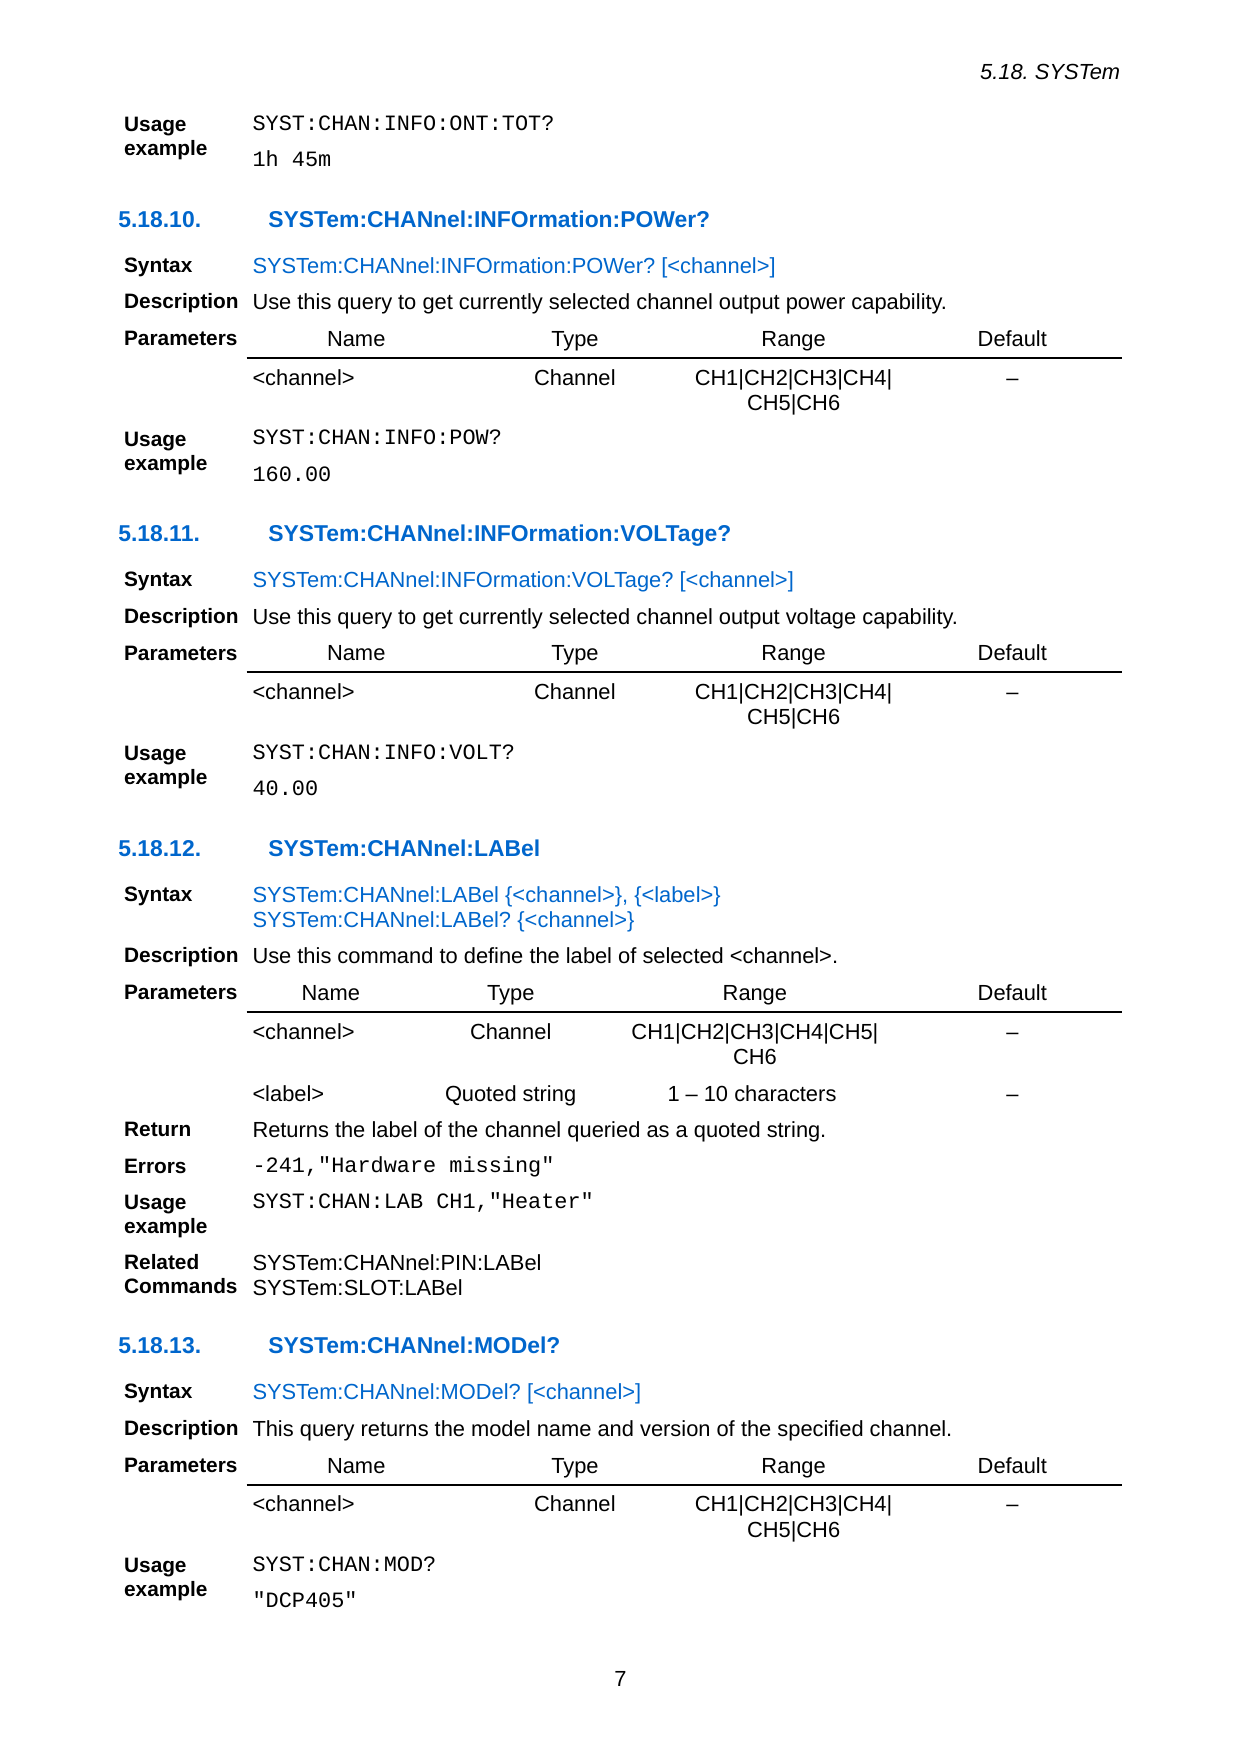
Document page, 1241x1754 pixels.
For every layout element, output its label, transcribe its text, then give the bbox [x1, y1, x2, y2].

table_cell SYST:CHAN:INFO:ONT:TOT? 1h 45m [247, 106, 1122, 179]
table_cell Type [465, 1447, 684, 1483]
table_cell CH1|CH2|CH3|CH4|CH5|CH6 [684, 359, 903, 421]
table_cell CH1|CH2|CH3|CH4|CH5|CH6 [684, 673, 903, 735]
table_cell Description [118, 938, 247, 974]
table_cell Name [247, 635, 465, 671]
table_cell Name [247, 1447, 465, 1483]
table_cell <channel> [247, 673, 465, 735]
subtitle SYSTem:CHANnel:LABel [118, 834, 1122, 861]
table_cell Range [684, 320, 903, 357]
table_cell Return [118, 1112, 247, 1148]
table_cell Channel [414, 1013, 607, 1075]
table_cell Usage example [118, 1185, 247, 1244]
table_cell This query returns the model name and version of the specified channel. [247, 1410, 1122, 1447]
subtitle SYSTem:CHANnel:MODel? [118, 1332, 1122, 1359]
table_cell 1 – 10 characters [607, 1075, 903, 1112]
table_cell Parameters [118, 635, 247, 735]
table_cell CH1|CH2|CH3|CH4|CH5|CH6 [607, 1013, 903, 1075]
table_header Syntax [118, 1374, 247, 1410]
table_header SYSTem:CHANnel:INFOrmation:POWer? [<channel>] [247, 247, 1122, 283]
table_cell Errors [118, 1148, 247, 1184]
table_cell Use this command to define the label of selected <channel>. [247, 938, 1122, 974]
table_cell Usage example [118, 421, 247, 493]
table_header Syntax [118, 247, 247, 283]
table_cell Default [903, 1447, 1122, 1483]
table_cell <channel> [247, 1013, 414, 1075]
table_cell CH1|CH2|CH3|CH4|CH5|CH6 [684, 1486, 903, 1547]
table_cell Default [903, 320, 1122, 357]
table_cell Default [903, 635, 1122, 671]
subtitle SYSTem:CHANnel:INFOrmation:VOLTage? [118, 520, 1122, 546]
table_cell – [903, 1486, 1122, 1547]
table_cell SYSTem:CHANnel:PIN:LABel SYSTem:SLOT:LABel [247, 1244, 1122, 1306]
table_header Syntax [118, 876, 247, 938]
table_cell Type [414, 974, 607, 1011]
table_cell Range [684, 1447, 903, 1483]
table_cell Related Commands [118, 1244, 247, 1306]
table_cell <label> [247, 1075, 414, 1112]
table_cell Usage example [118, 735, 247, 808]
table_cell Name [247, 320, 465, 357]
table_cell Name [247, 974, 414, 1011]
table_cell Parameters [118, 1447, 247, 1547]
table_cell Usage example [118, 1548, 247, 1620]
table_cell – [903, 359, 1122, 421]
table_header SYSTem:CHANnel:INFOrmation:VOLTage? [<channel>] [247, 561, 1122, 598]
table_header SYSTem:CHANnel:MODel? [<channel>] [247, 1374, 1122, 1410]
table_cell Type [465, 320, 684, 357]
table_cell Use this query to get currently selected channel output voltage capability. [247, 598, 1122, 634]
table_cell SYST:CHAN:LAB CH1,"Heater" [247, 1185, 1122, 1244]
table_cell Channel [465, 1486, 684, 1547]
table_cell Parameters [118, 320, 247, 421]
table_cell SYST:CHAN:INFO:VOLT? 40.00 [247, 735, 1122, 808]
table_cell – [903, 673, 1122, 735]
table_cell Description [118, 598, 247, 634]
table_cell Default [903, 974, 1122, 1011]
table_cell <channel> [247, 1486, 465, 1547]
subtitle SYSTem:CHANnel:INFOrmation:POWer? [118, 206, 1122, 232]
table_cell Channel [465, 359, 684, 421]
table_header Syntax [118, 561, 247, 598]
table_cell SYST:CHAN:MOD? "DCP405" [247, 1548, 1122, 1620]
table_cell Returns the label of the channel queried as a quoted string. [247, 1112, 1122, 1148]
table_header SYSTem:CHANnel:LABel {<channel>}, {<label>} SYSTem:CHANnel:LABel? {<channel>} [247, 876, 1122, 938]
table_cell Quoted string [414, 1075, 607, 1112]
table_cell – [903, 1075, 1122, 1112]
table_cell Use this query to get currently selected channel output power capability. [247, 284, 1122, 320]
table_cell Range [684, 635, 903, 671]
table_cell SYST:CHAN:INFO:POW? 160.00 [247, 421, 1122, 493]
table_cell -241,"Hardware missing" [247, 1148, 1122, 1184]
table_cell Description [118, 1410, 247, 1447]
table_cell Type [465, 635, 684, 671]
table_cell – [903, 1013, 1122, 1075]
table_cell Channel [465, 673, 684, 735]
table_cell <channel> [247, 359, 465, 421]
table_cell Description [118, 284, 247, 320]
table_cell Usage example [118, 106, 247, 179]
table_cell Parameters [118, 974, 247, 1112]
table_cell Range [607, 974, 903, 1011]
